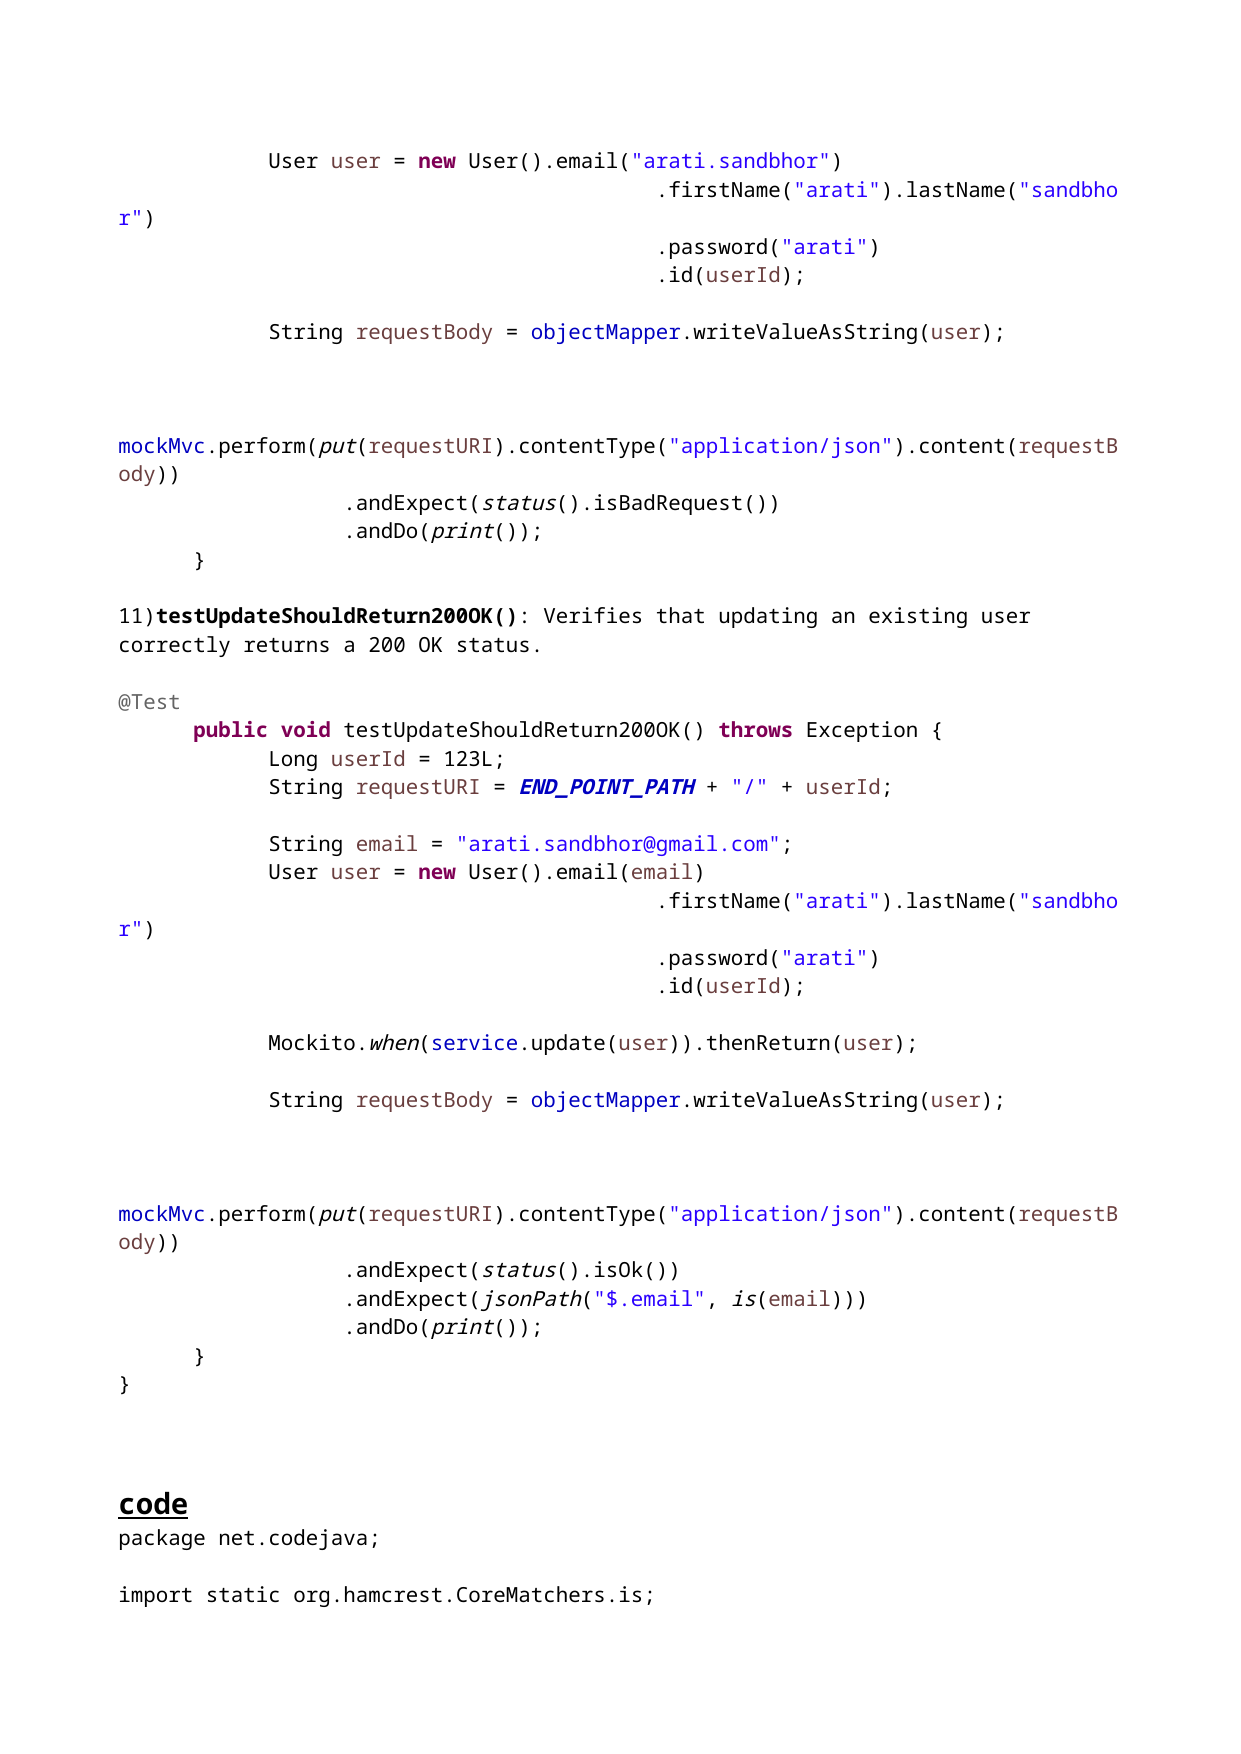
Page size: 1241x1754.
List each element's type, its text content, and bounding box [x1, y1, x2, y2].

text .id(userId); [118, 971, 1122, 1000]
text String requestBody = objectMapper.writeValueAsString(user); [118, 1085, 1122, 1113]
text .andExpect(status().isBadRequest()) [118, 488, 1122, 516]
text .password("arati") [118, 943, 1122, 971]
text 11)testUpdateShouldReturn200OK(): Verifies that updating an existing user correctly returns a 200 OK status. [118, 602, 1122, 658]
text .firstName("arati").lastName("sandbhor") [118, 886, 1122, 943]
text .andExpect(status().isOk()) [118, 1256, 1122, 1284]
text User user = new User().email(email) [118, 857, 1122, 886]
text String requestBody = objectMapper.writeValueAsString(user); [118, 317, 1122, 346]
text } [118, 1369, 1122, 1398]
text mockMvc.perform(put(requestURI).contentType("application/json").content(requestBody)) [118, 1142, 1122, 1256]
text String requestURI = END_POINT_PATH + "/" + userId; [118, 772, 1122, 801]
text } [118, 1341, 1122, 1369]
text .password("arati") [118, 232, 1122, 260]
text code [118, 1483, 1122, 1523]
text package net.codejava; [118, 1523, 1122, 1551]
text User user = new User().email("arati.sandbhor") [118, 147, 1122, 175]
text public void testUpdateShouldReturn200OK() throws Exception { [118, 715, 1122, 744]
text .andDo(print()); [118, 516, 1122, 545]
text @Test [118, 687, 1122, 715]
text Long userId = 123L; [118, 744, 1122, 772]
text import static org.hamcrest.CoreMatchers.is; [118, 1580, 1122, 1608]
text } [118, 545, 1122, 573]
text Mockito.when(service.update(user)).thenReturn(user); [118, 1028, 1122, 1057]
text .andExpect(jsonPath("$.email", is(email))) [118, 1284, 1122, 1312]
text .id(userId); [118, 260, 1122, 289]
text String email = "arati.sandbhor@gmail.com"; [118, 829, 1122, 857]
text .andDo(print()); [118, 1312, 1122, 1341]
text mockMvc.perform(put(requestURI).contentType("application/json").content(requestBody)) [118, 374, 1122, 488]
text .firstName("arati").lastName("sandbhor") [118, 175, 1122, 232]
